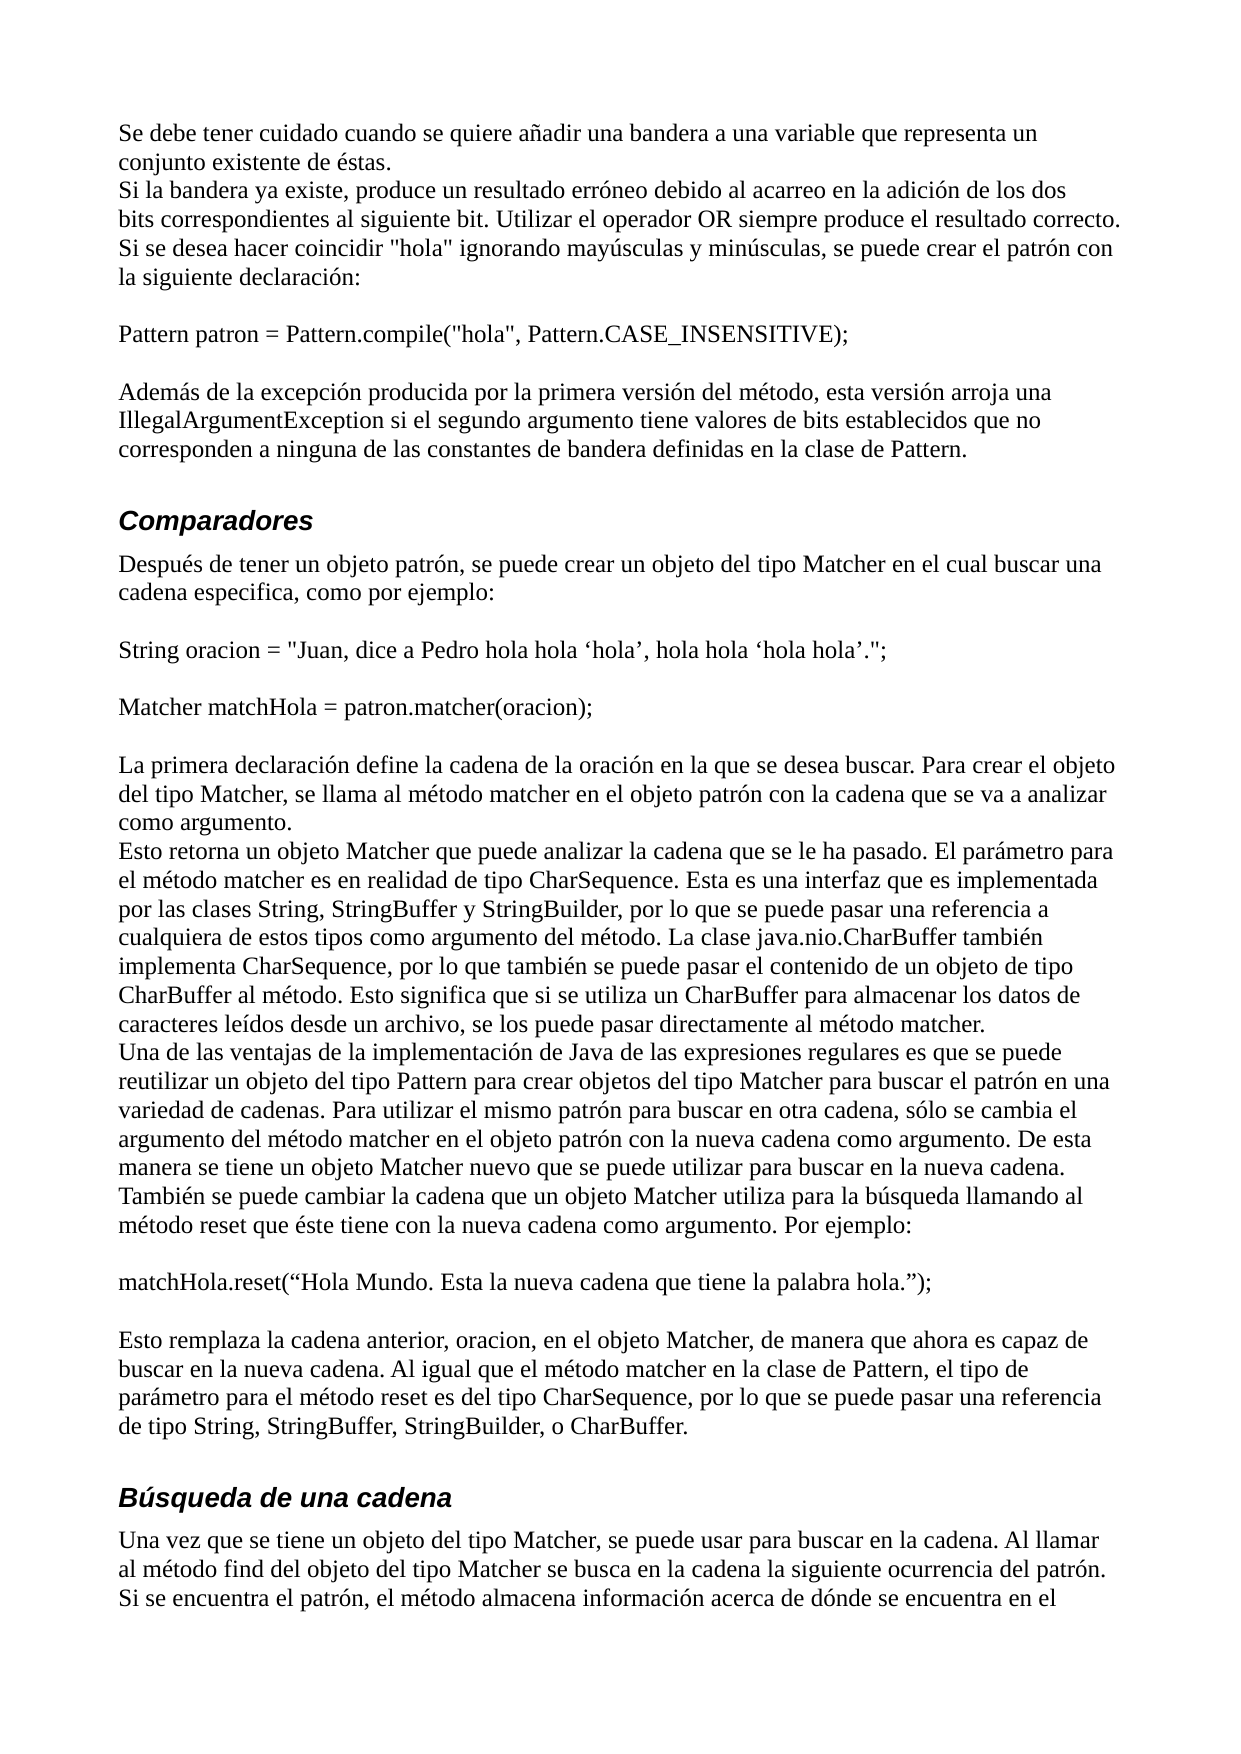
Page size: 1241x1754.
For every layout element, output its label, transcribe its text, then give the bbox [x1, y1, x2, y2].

text Esto retorna un objeto Matcher que puede analizar la cadena que se le ha pasado. El parámetro para el método matcher es en realidad de tipo CharSequence. Esta es una interfaz que es implementada por las clases String, StringBuffer y StringBuilder, por lo que se puede pasar una referencia a cualquiera de estos tipos como argumento del método. La clase java.nio.CharBuffer también implementa CharSequence, por lo que también se puede pasar el contenido de un objeto de tipo CharBuffer al método. Esto significa que si se utiliza un CharBuffer para almacenar los datos de caracteres leídos desde un archivo, se los puede pasar directamente al método matcher. [118, 836, 1122, 1037]
text Además de la excepción producida por la primera versión del método, esta versión arroja una [118, 377, 1122, 406]
text Matcher matchHola = patron.matcher(oracion); [118, 692, 1122, 721]
text Esto remplaza la cadena anterior, oracion, en el objeto Matcher, de manera que ahora es capaz de [118, 1325, 1122, 1354]
subtitle Comparadores [118, 504, 1122, 536]
text También se puede cambiar la cadena que un objeto Matcher utiliza para la búsqueda llamando al método reset que éste tiene con la nueva cadena como argumento. Por ejemplo: [118, 1181, 1122, 1239]
text matchHola.reset(“Hola Mundo. Esta la nueva cadena que tiene la palabra hola.”); [118, 1267, 1122, 1296]
text String oracion = "Juan, dice a Pedro hola hola ‘hola’, hola hola ‘hola hola’."; [118, 635, 1122, 664]
text Una de las ventajas de la implementación de Java de las expresiones regulares es que se puede reutilizar un objeto del tipo Pattern para crear objetos del tipo Matcher para buscar el patrón en una variedad de cadenas. Para utilizar el mismo patrón para buscar en otra cadena, sólo se cambia el argumento del método matcher en el objeto patrón con la nueva cadena como argumento. De esta manera se tiene un objeto Matcher nuevo que se puede utilizar para buscar en la nueva cadena. [118, 1037, 1122, 1181]
text buscar en la nueva cadena. Al igual que el método matcher en la clase de Pattern, el tipo de parámetro para el método reset es del tipo CharSequence, por lo que se puede pasar una referencia de tipo String, StringBuffer, StringBuilder, o CharBuffer. [118, 1354, 1122, 1440]
subtitle Búsqueda de una cadena [118, 1481, 1122, 1513]
text IllegalArgumentException si el segundo argumento tiene valores de bits establecidos que no corresponden a ninguna de las constantes de bandera definidas en la clase de Pattern. [118, 406, 1122, 463]
text bits correspondientes al siguiente bit. Utilizar el operador OR siempre produce el resultado correcto. [118, 204, 1122, 233]
text La primera declaración define la cadena de la oración en la que se desea buscar. Para crear el objeto del tipo Matcher, se llama al método matcher en el objeto patrón con la cadena que se va a analizar como argumento. [118, 750, 1122, 836]
text Si la bandera ya existe, produce un resultado erróneo debido al acarreo en la adición de los dos [118, 176, 1122, 204]
text Una vez que se tiene un objeto del tipo Matcher, se puede usar para buscar en la cadena. Al llamar al método find del objeto del tipo Matcher se busca en la cadena la siguiente ocurrencia del patrón. Si se encuentra el patrón, el método almacena información acerca de dónde se encuentra en el [118, 1526, 1122, 1612]
text Si se desea hacer coincidir "hola" ignorando mayúsculas y minúsculas, se puede crear el patrón con la siguiente declaración: [118, 233, 1122, 291]
text Después de tener un objeto patrón, se puede crear un objeto del tipo Matcher en el cual buscar una cadena especifica, como por ejemplo: [118, 549, 1122, 606]
text Se debe tener cuidado cuando se quiere añadir una bandera a una variable que representa un conjunto existente de éstas. [118, 118, 1122, 176]
text Pattern patron = Pattern.compile("hola", Pattern.CASE_INSENSITIVE); [118, 319, 1122, 348]
